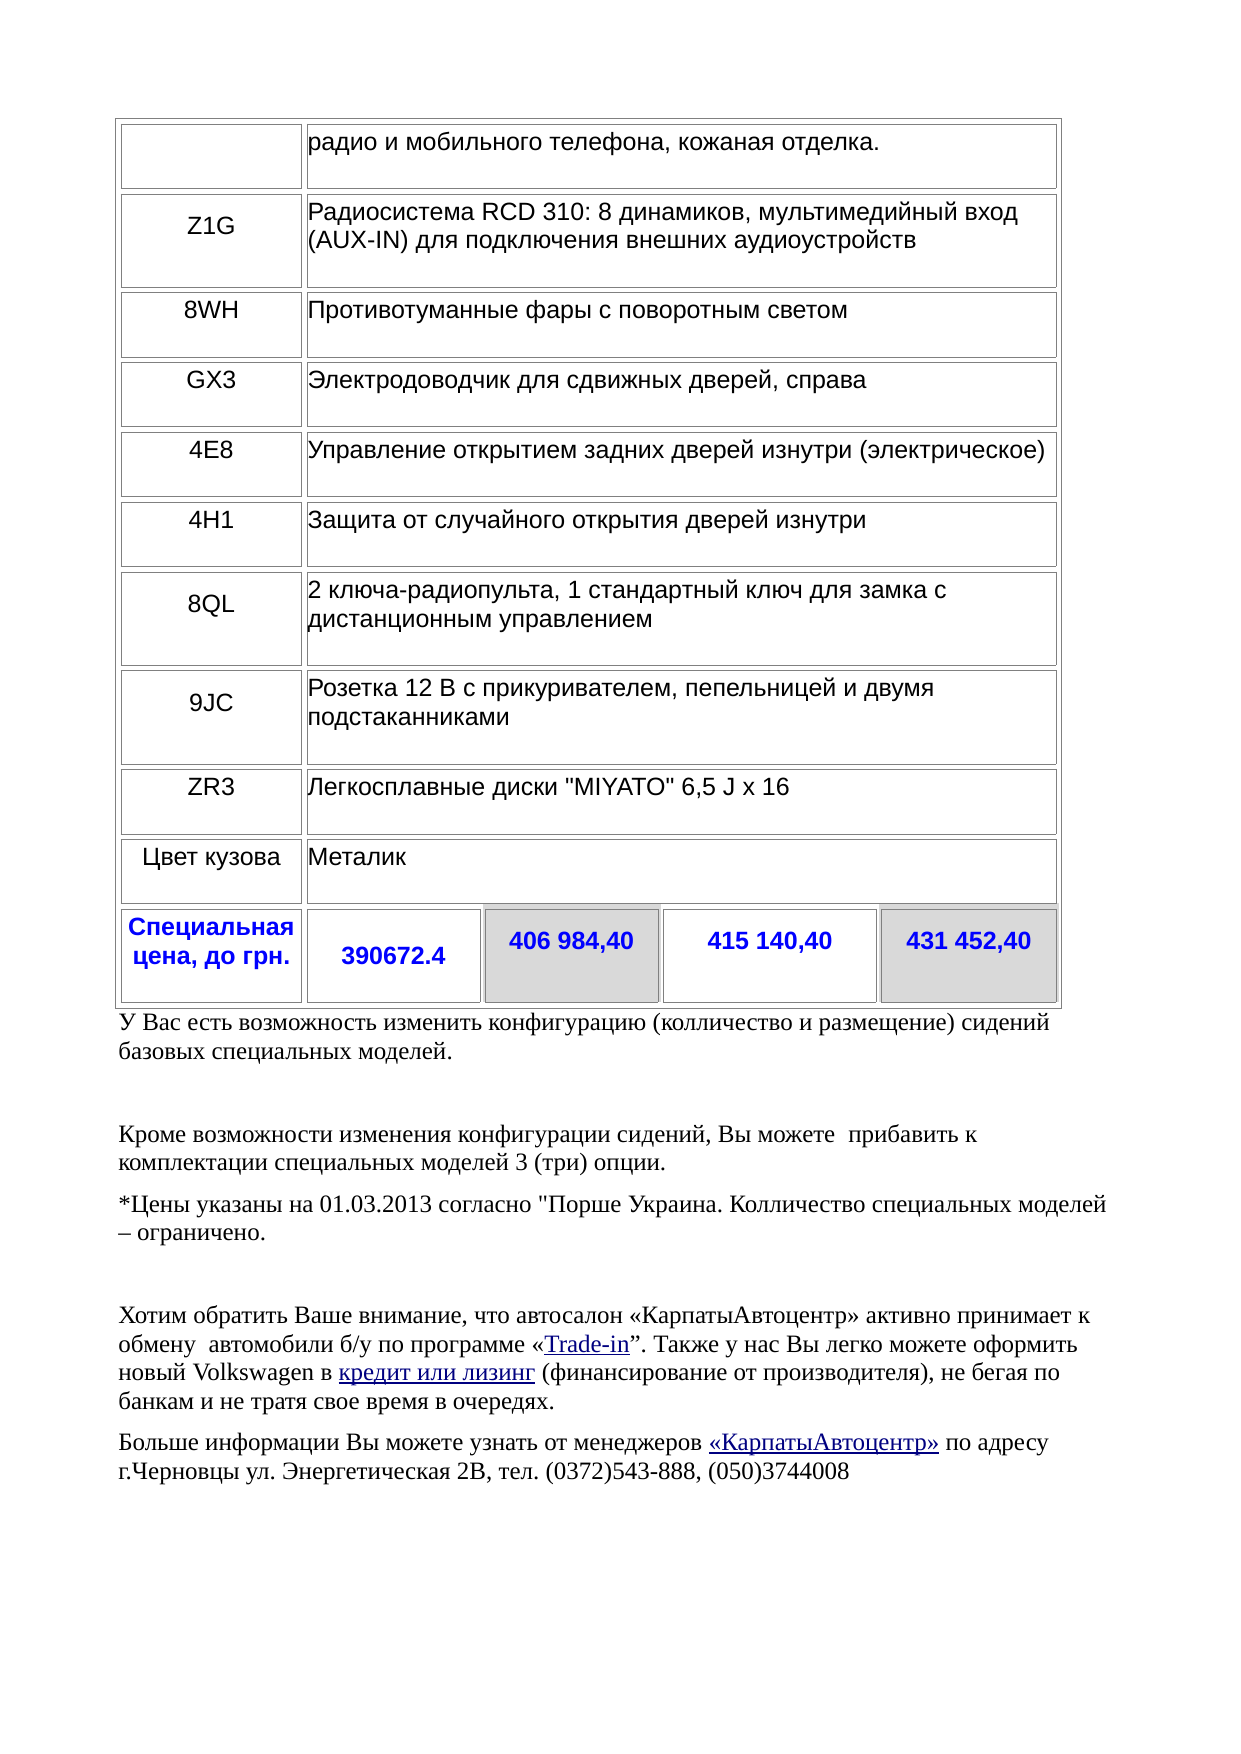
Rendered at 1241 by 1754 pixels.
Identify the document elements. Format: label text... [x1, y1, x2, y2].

table_cell Электродоводчик для сдвижных дверей, справа [304, 357, 1059, 426]
table_cell 415 140,40 [661, 904, 879, 1002]
table_cell радио и мобильного телефона, кожаная отделка. [304, 119, 1059, 188]
table_cell Легкосплавные диски "MIYATO" 6,5 J x 16 [304, 764, 1059, 833]
table_cell Цвет кузова [118, 834, 304, 903]
table_cell Защита от случайного открытия дверей изнутри [304, 496, 1059, 566]
table_cell 406 984,40 [483, 904, 661, 1002]
table_cell Металик [304, 834, 1059, 903]
table_cell 431 452,40 [879, 903, 1059, 1002]
table_cell 390672,4 [308, 910, 480, 1002]
table_cell Специальная цена, до грн. [118, 903, 304, 1002]
text Кроме возможности изменения конфигурации сидений, Вы можете прибавить к комплектации специальных моделей 3 (три) опции. [118, 1119, 1122, 1176]
table_cell Розетка 12 В с прикуривателем, пепельницей и двумя подстаканниками [304, 665, 1059, 763]
text Больше информации Вы можете узнать от менеджеров «КарпатыАвтоцентр» по адресу г.Черновцы ул. Энергетическая 2В, тел. (0372)543-888, (050)3744008 [118, 1427, 1122, 1485]
table_cell 9JC [118, 665, 304, 763]
table_cell 8QL [118, 566, 304, 665]
table_cell Радиосистема RCD 310: 8 динамиков, мультимедийный вход (AUX-IN) для подключения внешних аудиоустройств [304, 188, 1059, 287]
table_cell 4H1 [118, 496, 304, 566]
table_cell ZR3 [118, 764, 304, 833]
table_cell Управление открытием задних дверей изнутри (электрическое) [304, 426, 1059, 496]
table_cell 8WH [118, 287, 304, 357]
table_cell [118, 119, 304, 188]
text *Цены указаны на 01.03.2013 согласно "Порше Украина. Колличество специальных моделей – ограничено. [118, 1189, 1122, 1246]
table_cell 2 ключа-радиопульта, 1 стандартный ключ для замка с дистанционным управлением [304, 566, 1059, 665]
text Хотим обратить Ваше внимание, что автосалон «КарпатыАвтоцентр» активно принимает к обмену автомобили б/у по программе «Trade-in”. Также у нас Вы легко можете оформить новый Volkswagen в кредит или лизинг (финансирование от производителя), не бегая по банкам и не тратя свое время в очередях. [118, 1300, 1122, 1415]
table_cell Противотуманные фары с поворотным светом [304, 287, 1059, 357]
text У Вас есть возможность изменить конфигурацию (колличество и размещение) сидений базовых специальных моделей. [118, 1007, 1122, 1065]
table_cell Z1G [118, 188, 304, 287]
table_cell 390672,4 [304, 903, 482, 1002]
table_cell GX3 [118, 357, 304, 426]
table_cell 4E8 [118, 426, 304, 496]
